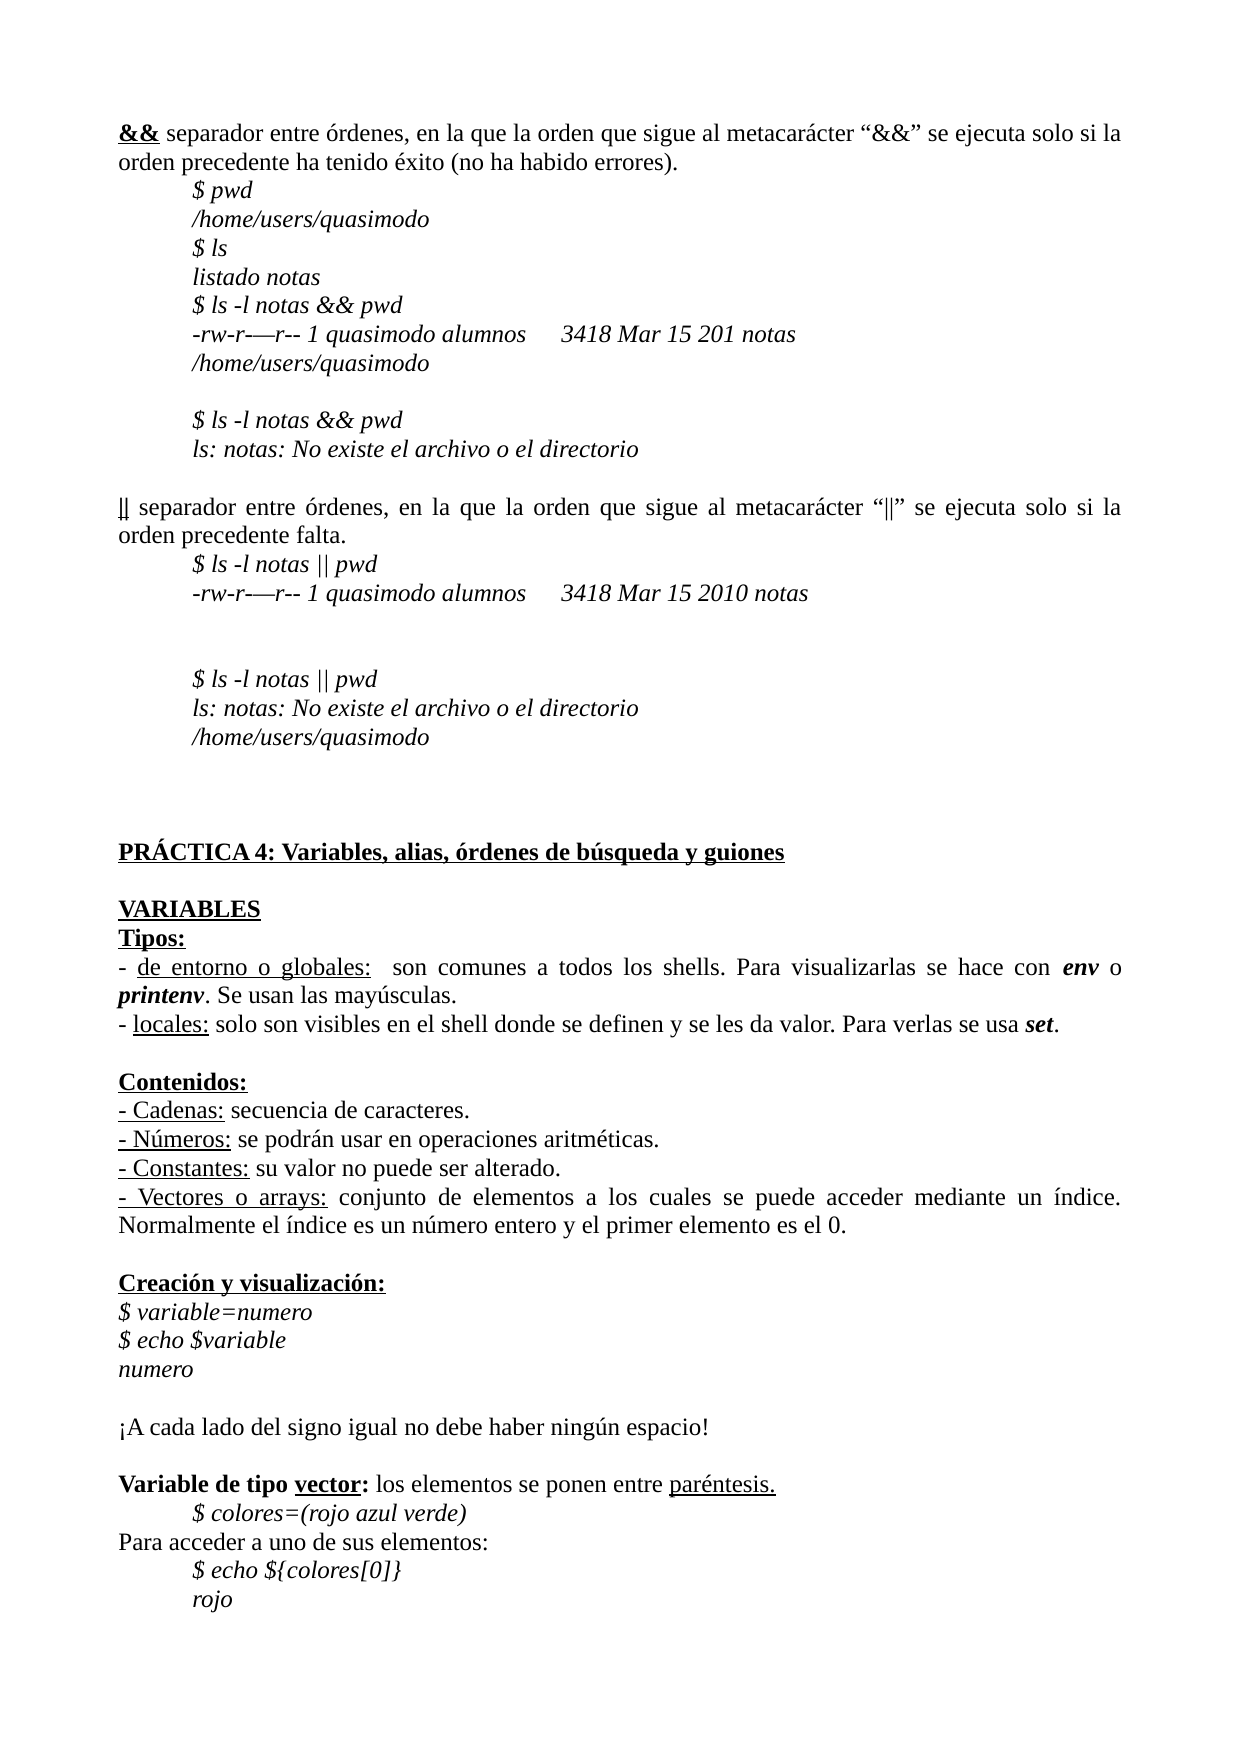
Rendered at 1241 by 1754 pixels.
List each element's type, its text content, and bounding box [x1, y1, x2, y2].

text $ pwd [118, 176, 1122, 204]
text /home/users/quasimodo [118, 204, 1122, 233]
text -rw-r-—r-- 1 quasimodo alumnos 3418 Mar 15 2010 notas [118, 578, 1122, 607]
text - Vectores o arrays: conjunto de elementos a los cuales se puede acceder mediante un índice. Normalmente el índice es un número entero y el primer elemento es el 0. [118, 1182, 1122, 1239]
text Tipos: [118, 923, 1122, 952]
text Para acceder a uno de sus elementos: [118, 1527, 1122, 1556]
text ¡A cada lado del signo igual no debe haber ningún espacio! [118, 1412, 1122, 1441]
text /home/users/quasimodo [118, 348, 1122, 377]
text - de entorno o globales: son comunes a todos los shells. Para visualizarlas se hace con env o printenv. Se usan las mayúsculas. [118, 952, 1122, 1009]
text - Constantes: su valor no puede ser alterado. [118, 1153, 1122, 1182]
text Variable de tipo vector: los elementos se ponen entre paréntesis. [118, 1469, 1122, 1498]
text || separador entre órdenes, en la que la orden que sigue al metacarácter “||” se ejecuta solo si la orden precedente falta. [118, 492, 1122, 549]
text $ ls [118, 233, 1122, 262]
text numero [118, 1354, 1122, 1383]
text $ ls -l notas || pwd [118, 664, 1122, 693]
text $ ls -l notas || pwd [118, 549, 1122, 578]
text && separador entre órdenes, en la que la orden que sigue al metacarácter “&&” se ejecuta solo si la orden precedente ha tenido éxito (no ha habido errores). [118, 118, 1122, 176]
text /home/users/quasimodo [118, 722, 1122, 751]
text ls: notas: No existe el archivo o el directorio [118, 434, 1122, 463]
text $ colores=(rojo azul verde) [118, 1498, 1122, 1527]
text - locales: solo son visibles en el shell donde se definen y se les da valor. Para verlas se usa set. [118, 1009, 1122, 1038]
text $ variable=numero [118, 1297, 1122, 1326]
text $ echo $variable [118, 1326, 1122, 1354]
text $ ls -l notas && pwd [118, 406, 1122, 434]
text -rw-r-—r-- 1 quasimodo alumnos 3418 Mar 15 201 notas [118, 319, 1122, 348]
text Contenidos: [118, 1067, 1122, 1096]
text rojo [118, 1584, 1122, 1613]
text PRÁCTICA 4: Variables, alias, órdenes de búsqueda y guiones [118, 837, 1122, 866]
text VARIABLES [118, 894, 1122, 923]
text listado notas [118, 262, 1122, 291]
text $ echo ${colores[0]} [118, 1556, 1122, 1584]
text $ ls -l notas && pwd [118, 291, 1122, 319]
text - Cadenas: secuencia de caracteres. [118, 1096, 1122, 1124]
text - Números: se podrán usar en operaciones aritméticas. [118, 1124, 1122, 1153]
text ls: notas: No existe el archivo o el directorio [118, 693, 1122, 722]
text Creación y visualización: [118, 1268, 1122, 1297]
